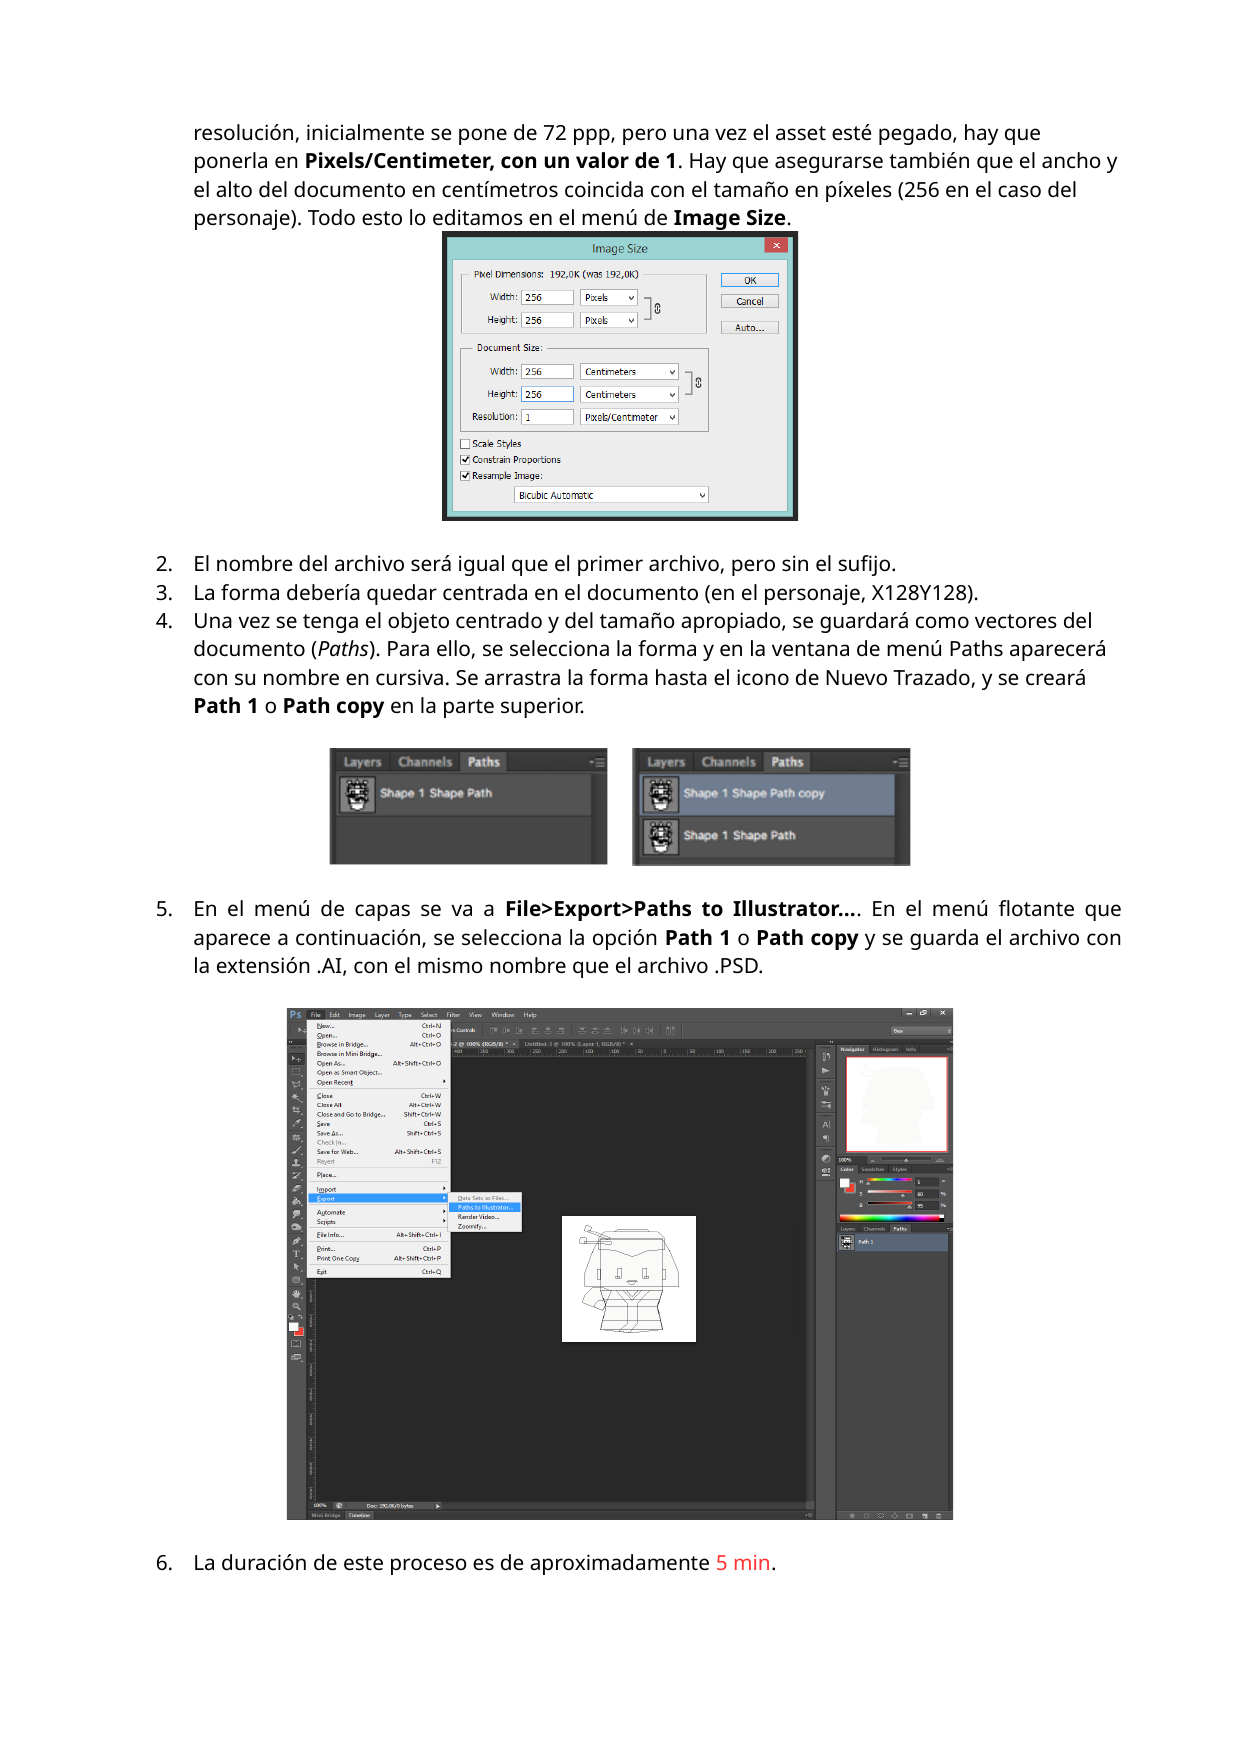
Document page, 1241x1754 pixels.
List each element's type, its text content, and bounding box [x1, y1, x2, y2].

list La forma debería quedar centrada en el documento (en el personaje, X128Y128). [156, 578, 1122, 606]
list resolución, inicialmente se pone de 72 ppp, pero una vez el asset esté pegado, hay que ponerla en Pixels/Centimeter, con un valor de 1. Hay que asegurarse también que el ancho y el alto del documento en centímetros coincida con el tamaño en píxeles (256 en el caso del personaje). Todo esto lo editamos en el menú de Image Size. [156, 118, 1122, 232]
picture [329, 748, 911, 866]
list En el menú de capas se va a File>Export>Paths to Illustrator.... En el menú flotante que aparece a continuación, se selecciona la opción Path 1 o Path copy y se guarda el archivo con la extensión .AI, con el mismo nombre que el archivo .PSD. [156, 894, 1122, 980]
list El nombre del archivo será igual que el primer archivo, pero sin el sufijo. [156, 549, 1122, 578]
list Una vez se tenga el objeto centrado y del tamaño apropiado, se guardará como vectores del documento (Paths). Para ello, se selecciona la forma y en la ventana de menú Paths aparecerá con su nombre en cursiva. Se arrastra la forma hasta el icono de Nuevo Trazado, y se creará Path 1 o Path copy en la parte superior. [156, 606, 1122, 720]
list La duración de este proceso es de aproximadamente 5 min. [156, 1548, 1122, 1577]
